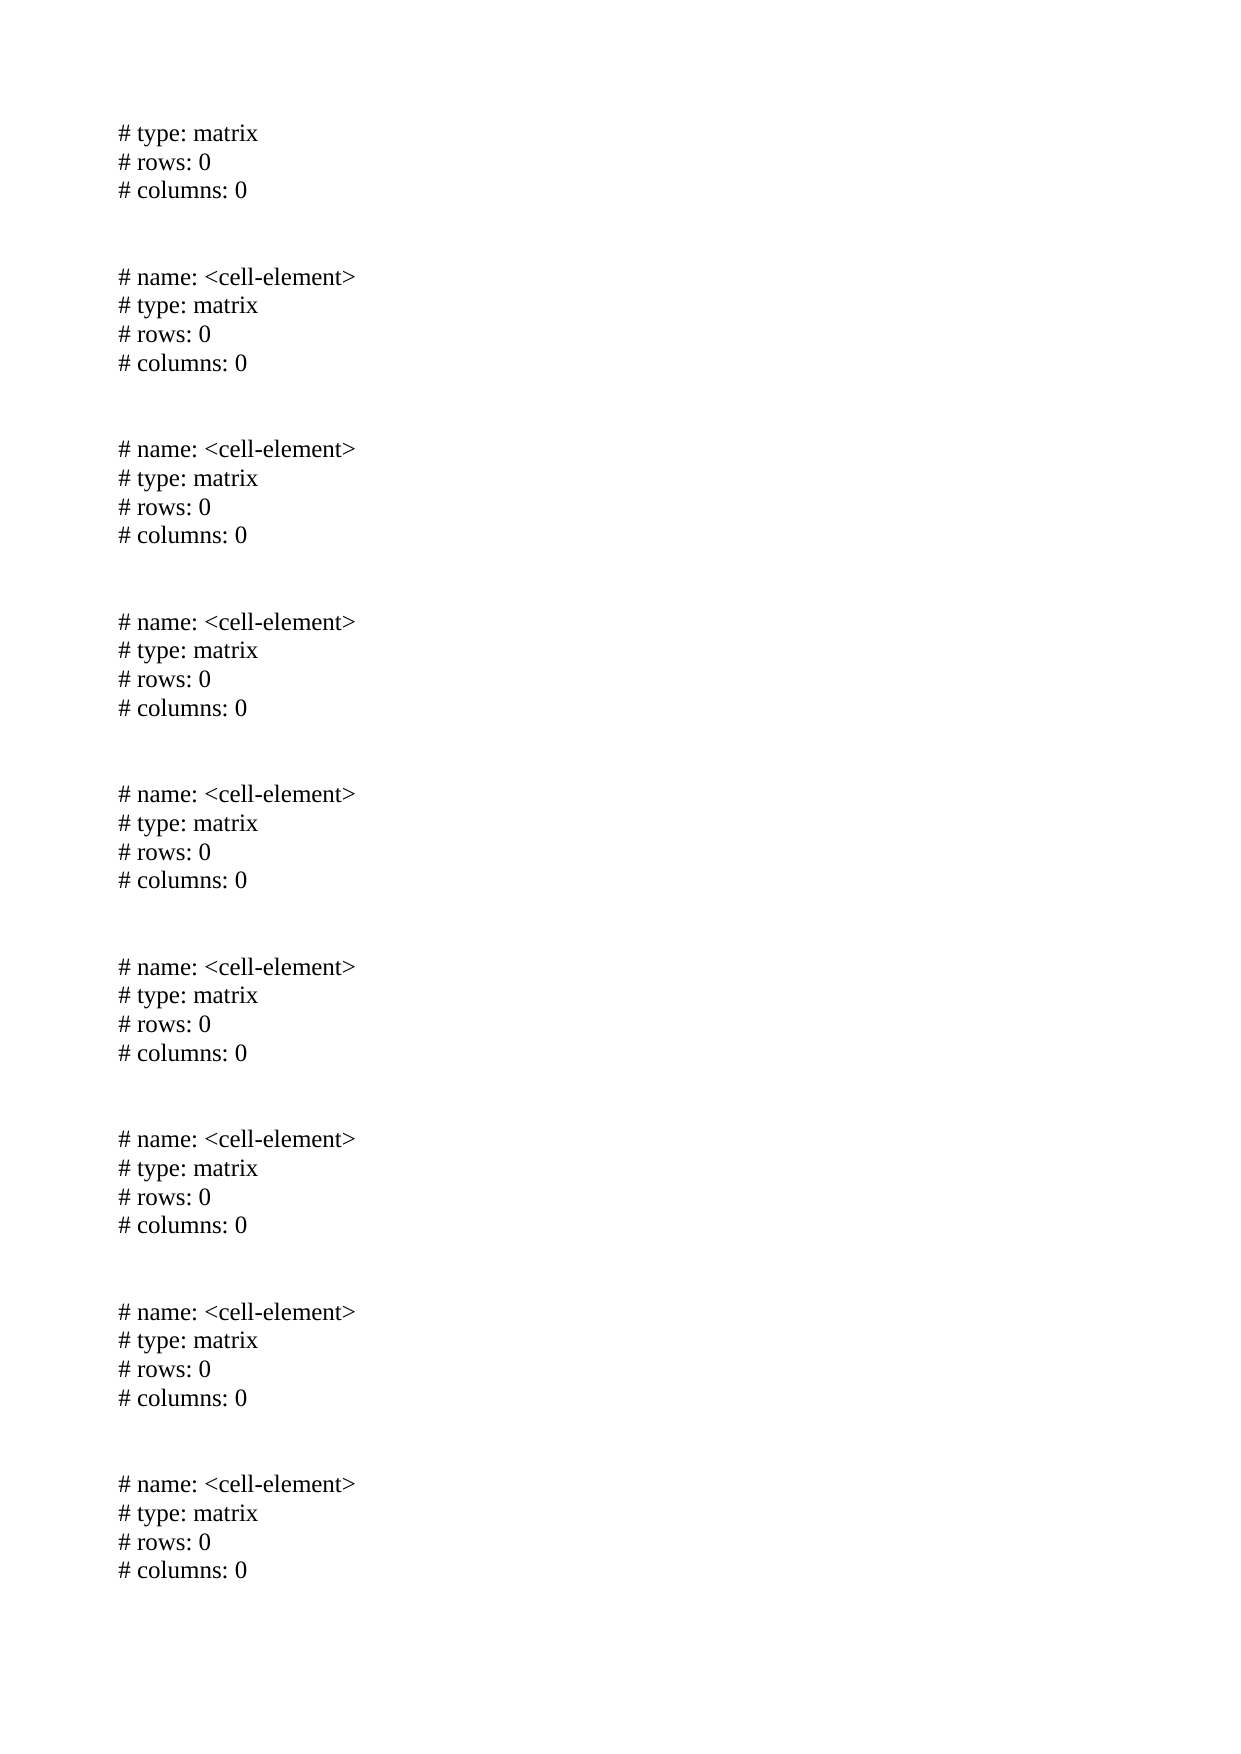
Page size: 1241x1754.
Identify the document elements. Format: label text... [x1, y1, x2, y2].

text # type: matrix [118, 981, 1122, 1009]
text # rows: 0 [118, 319, 1122, 348]
text # type: matrix [118, 1153, 1122, 1182]
text # rows: 0 [118, 492, 1122, 521]
text # rows: 0 [118, 664, 1122, 693]
text # columns: 0 [118, 1211, 1122, 1239]
text # columns: 0 [118, 693, 1122, 722]
text # rows: 0 [118, 1009, 1122, 1038]
text # type: matrix [118, 463, 1122, 492]
text # columns: 0 [118, 521, 1122, 549]
text # name: <cell-element> [118, 607, 1122, 636]
text # rows: 0 [118, 147, 1122, 176]
text # name: <cell-element> [118, 262, 1122, 291]
text # type: matrix [118, 808, 1122, 837]
text # columns: 0 [118, 1383, 1122, 1412]
text # rows: 0 [118, 1354, 1122, 1383]
text # name: <cell-element> [118, 434, 1122, 463]
text # name: <cell-element> [118, 779, 1122, 808]
text # columns: 0 [118, 176, 1122, 204]
text # type: matrix [118, 1498, 1122, 1527]
text # type: matrix [118, 636, 1122, 664]
text # rows: 0 [118, 1182, 1122, 1211]
text # rows: 0 [118, 1527, 1122, 1556]
text # columns: 0 [118, 1556, 1122, 1584]
text # columns: 0 [118, 348, 1122, 377]
text # type: matrix [118, 291, 1122, 319]
text # columns: 0 [118, 1038, 1122, 1067]
text # rows: 0 [118, 837, 1122, 866]
text # type: matrix [118, 118, 1122, 147]
text # name: <cell-element> [118, 1469, 1122, 1498]
text # columns: 0 [118, 866, 1122, 894]
text # type: matrix [118, 1326, 1122, 1354]
text # name: <cell-element> [118, 1297, 1122, 1326]
text # name: <cell-element> [118, 1124, 1122, 1153]
text # name: <cell-element> [118, 952, 1122, 981]
